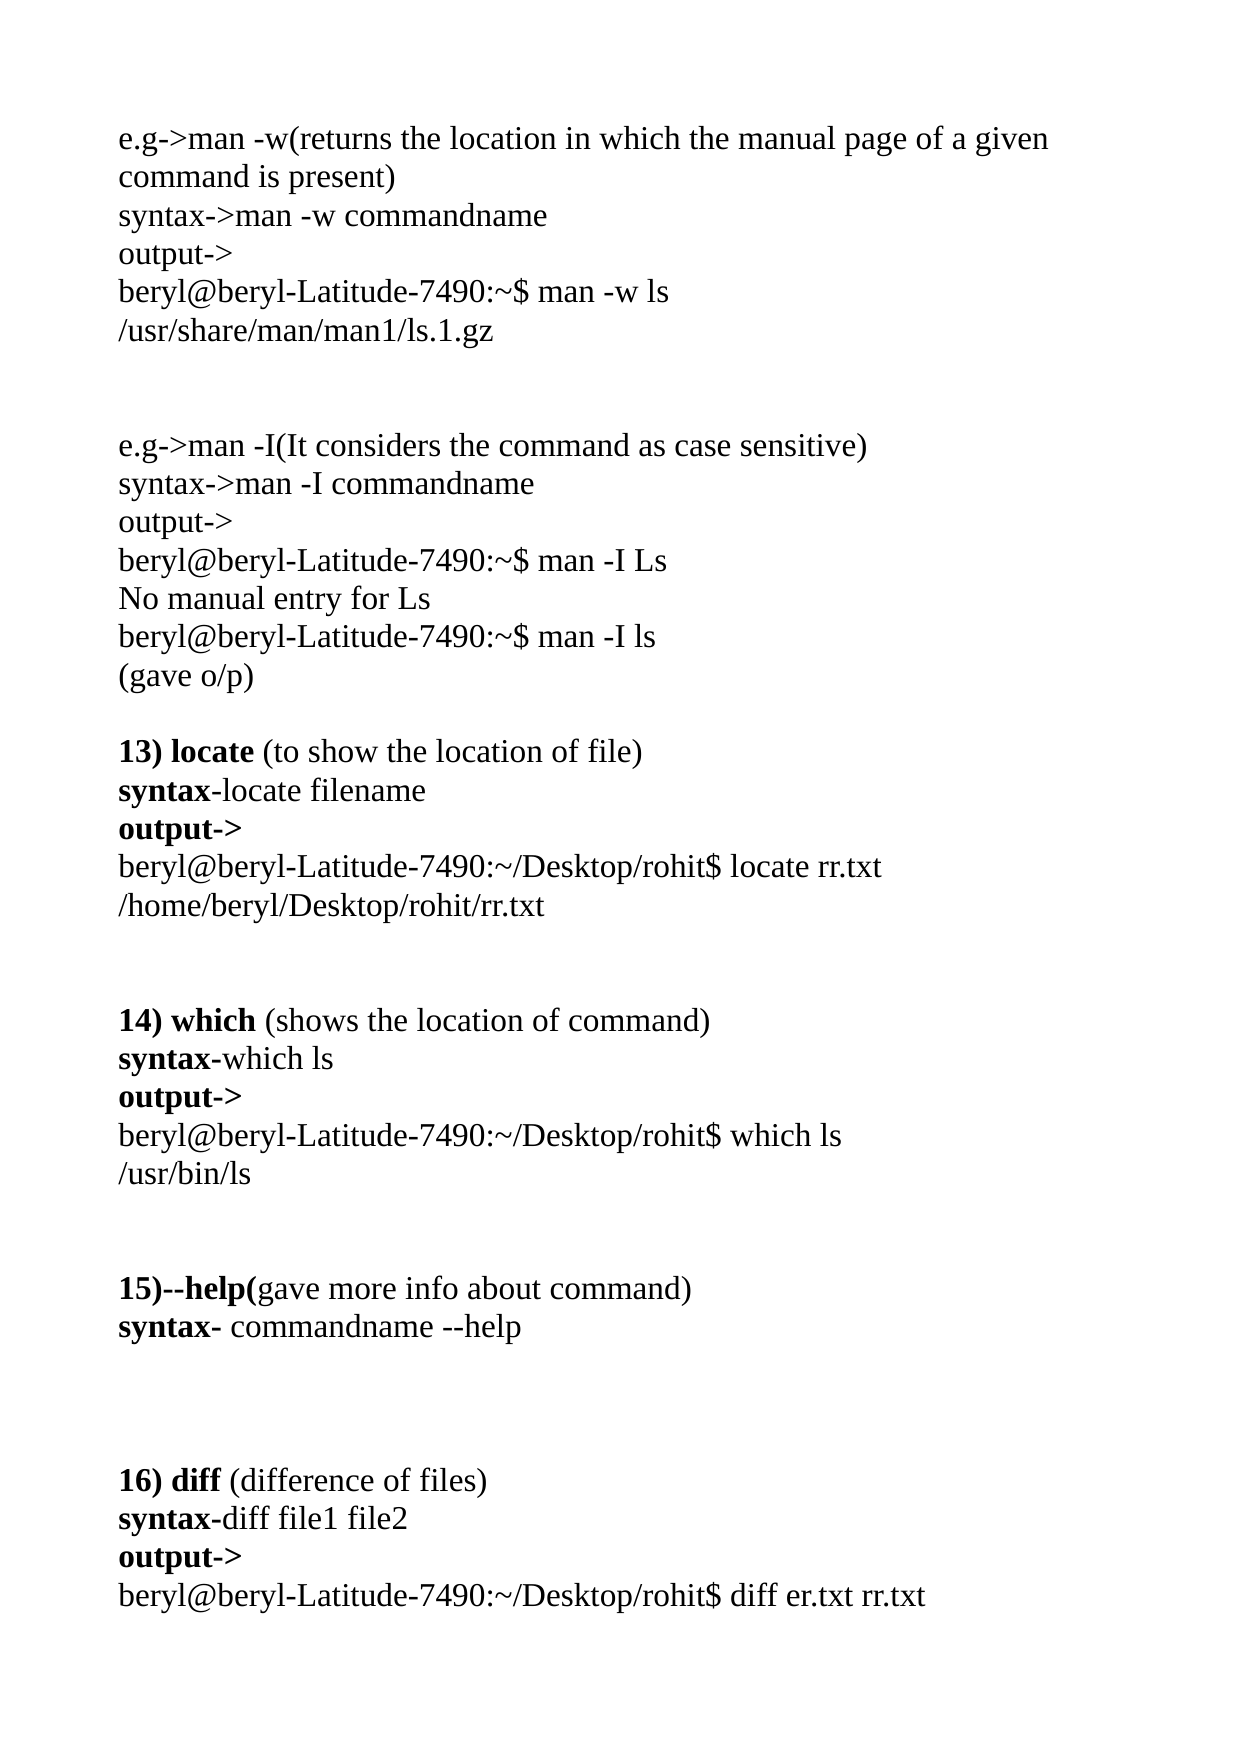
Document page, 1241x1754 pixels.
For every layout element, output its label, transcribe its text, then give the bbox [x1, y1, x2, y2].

text syntax- commandname --help [118, 1306, 1122, 1345]
text /home/beryl/Desktop/rohit/rr.txt [118, 885, 1122, 923]
text beryl@beryl-Latitude-7490:~$ man -w ls [118, 271, 1122, 310]
text output-> [118, 1536, 1122, 1575]
text syntax-which ls [118, 1038, 1122, 1076]
text syntax-locate filename [118, 770, 1122, 808]
text syntax->man -I commandname [118, 463, 1122, 501]
text beryl@beryl-Latitude-7490:~$ man -I ls [118, 616, 1122, 655]
text e.g->man -w(returns the location in which the manual page of a given command is present) [118, 118, 1122, 195]
text output-> [118, 808, 1122, 846]
text beryl@beryl-Latitude-7490:~/Desktop/rohit$ locate rr.txt [118, 846, 1122, 885]
text beryl@beryl-Latitude-7490:~/Desktop/rohit$ diff er.txt rr.txt [118, 1575, 1122, 1613]
text (gave o/p) [118, 655, 1122, 693]
text output-> [118, 501, 1122, 540]
text beryl@beryl-Latitude-7490:~$ man -I Ls [118, 540, 1122, 578]
text output-> [118, 233, 1122, 271]
text e.g->man -I(It considers the command as case sensitive) [118, 425, 1122, 463]
text 15)--help(gave more info about command) [118, 1268, 1122, 1306]
text 16) diff (difference of files) [118, 1460, 1122, 1498]
text syntax-diff file1 file2 [118, 1498, 1122, 1536]
text /usr/bin/ls [118, 1153, 1122, 1191]
text output-> [118, 1076, 1122, 1115]
text beryl@beryl-Latitude-7490:~/Desktop/rohit$ which ls [118, 1115, 1122, 1153]
text No manual entry for Ls [118, 578, 1122, 616]
text syntax->man -w commandname [118, 195, 1122, 233]
text 14) which (shows the location of command) [118, 1000, 1122, 1038]
text 13) locate (to show the location of file) [118, 731, 1122, 770]
text /usr/share/man/man1/ls.1.gz [118, 310, 1122, 348]
